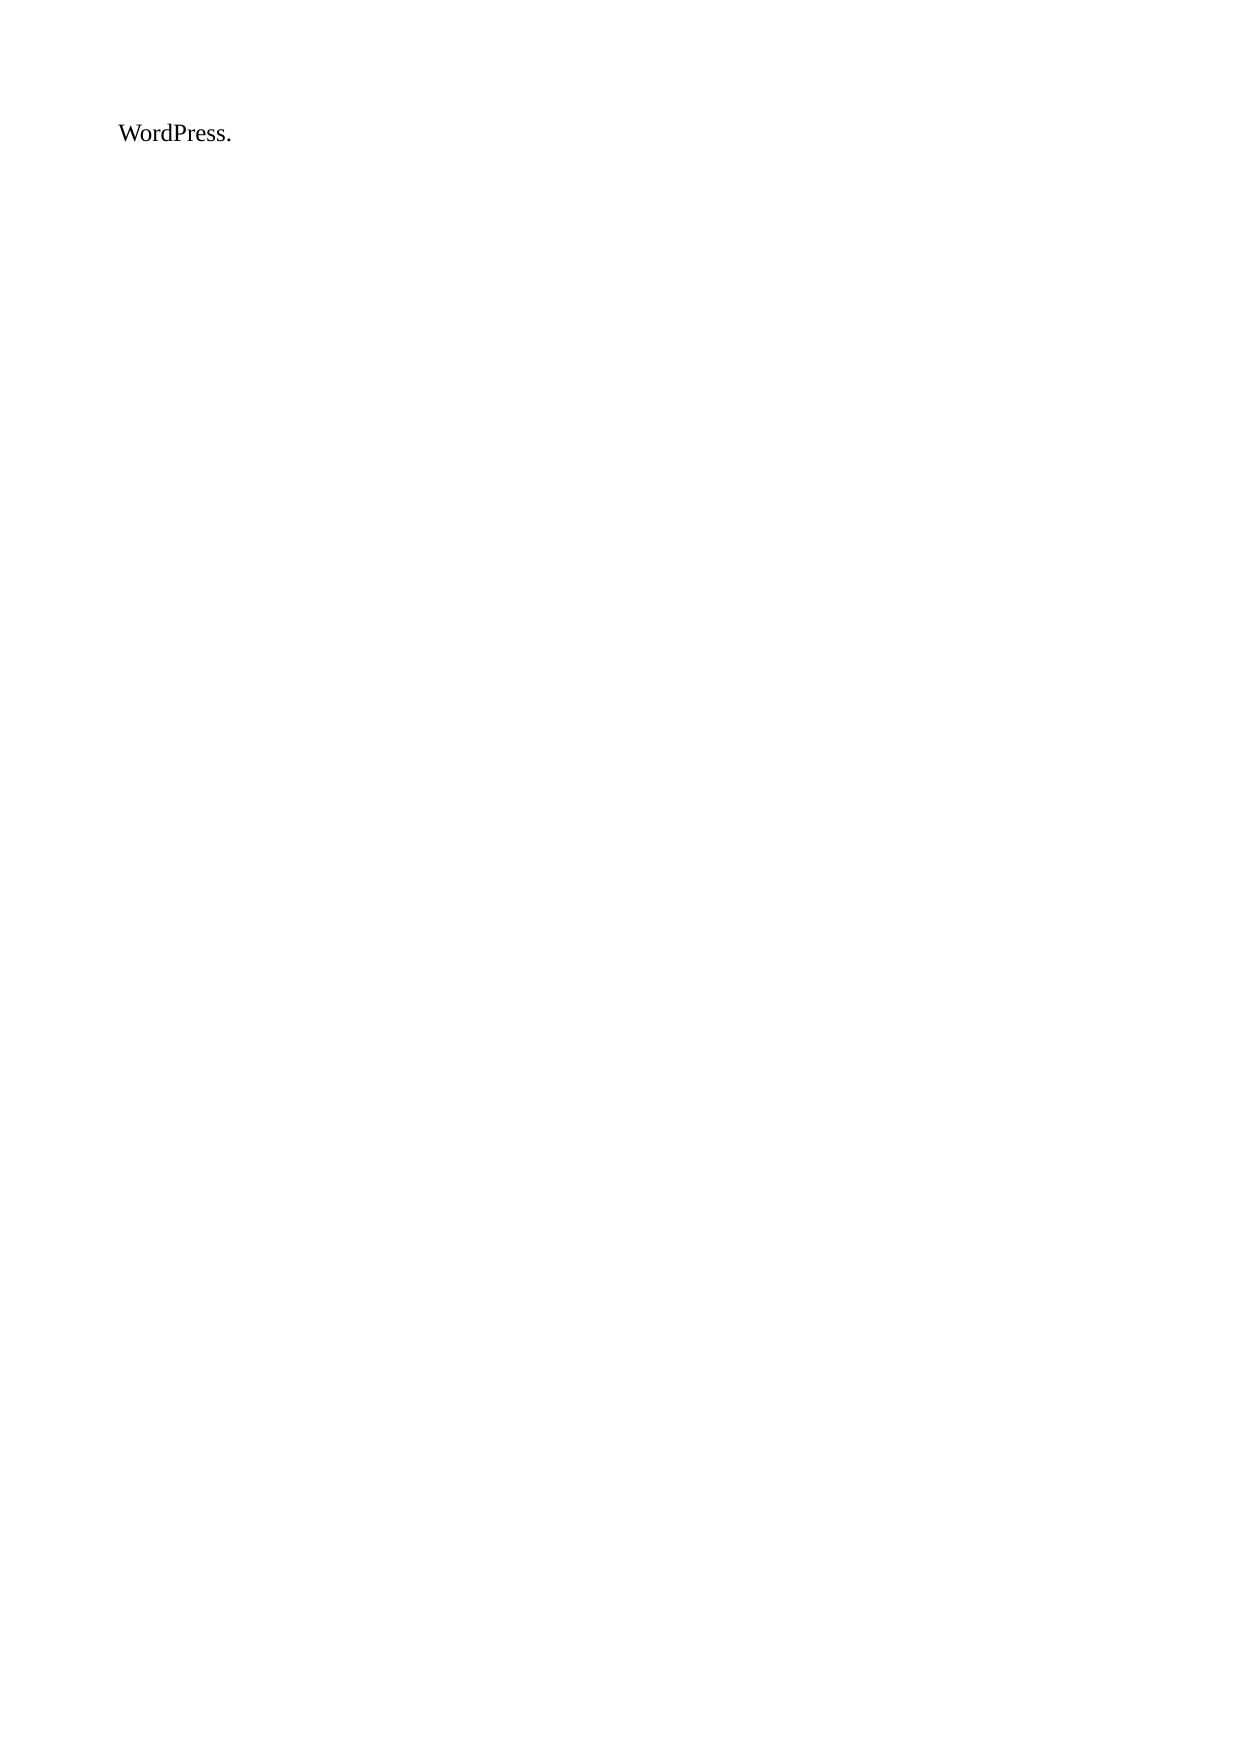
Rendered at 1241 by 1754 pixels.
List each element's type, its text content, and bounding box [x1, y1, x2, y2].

text WordPress. [118, 118, 1122, 147]
